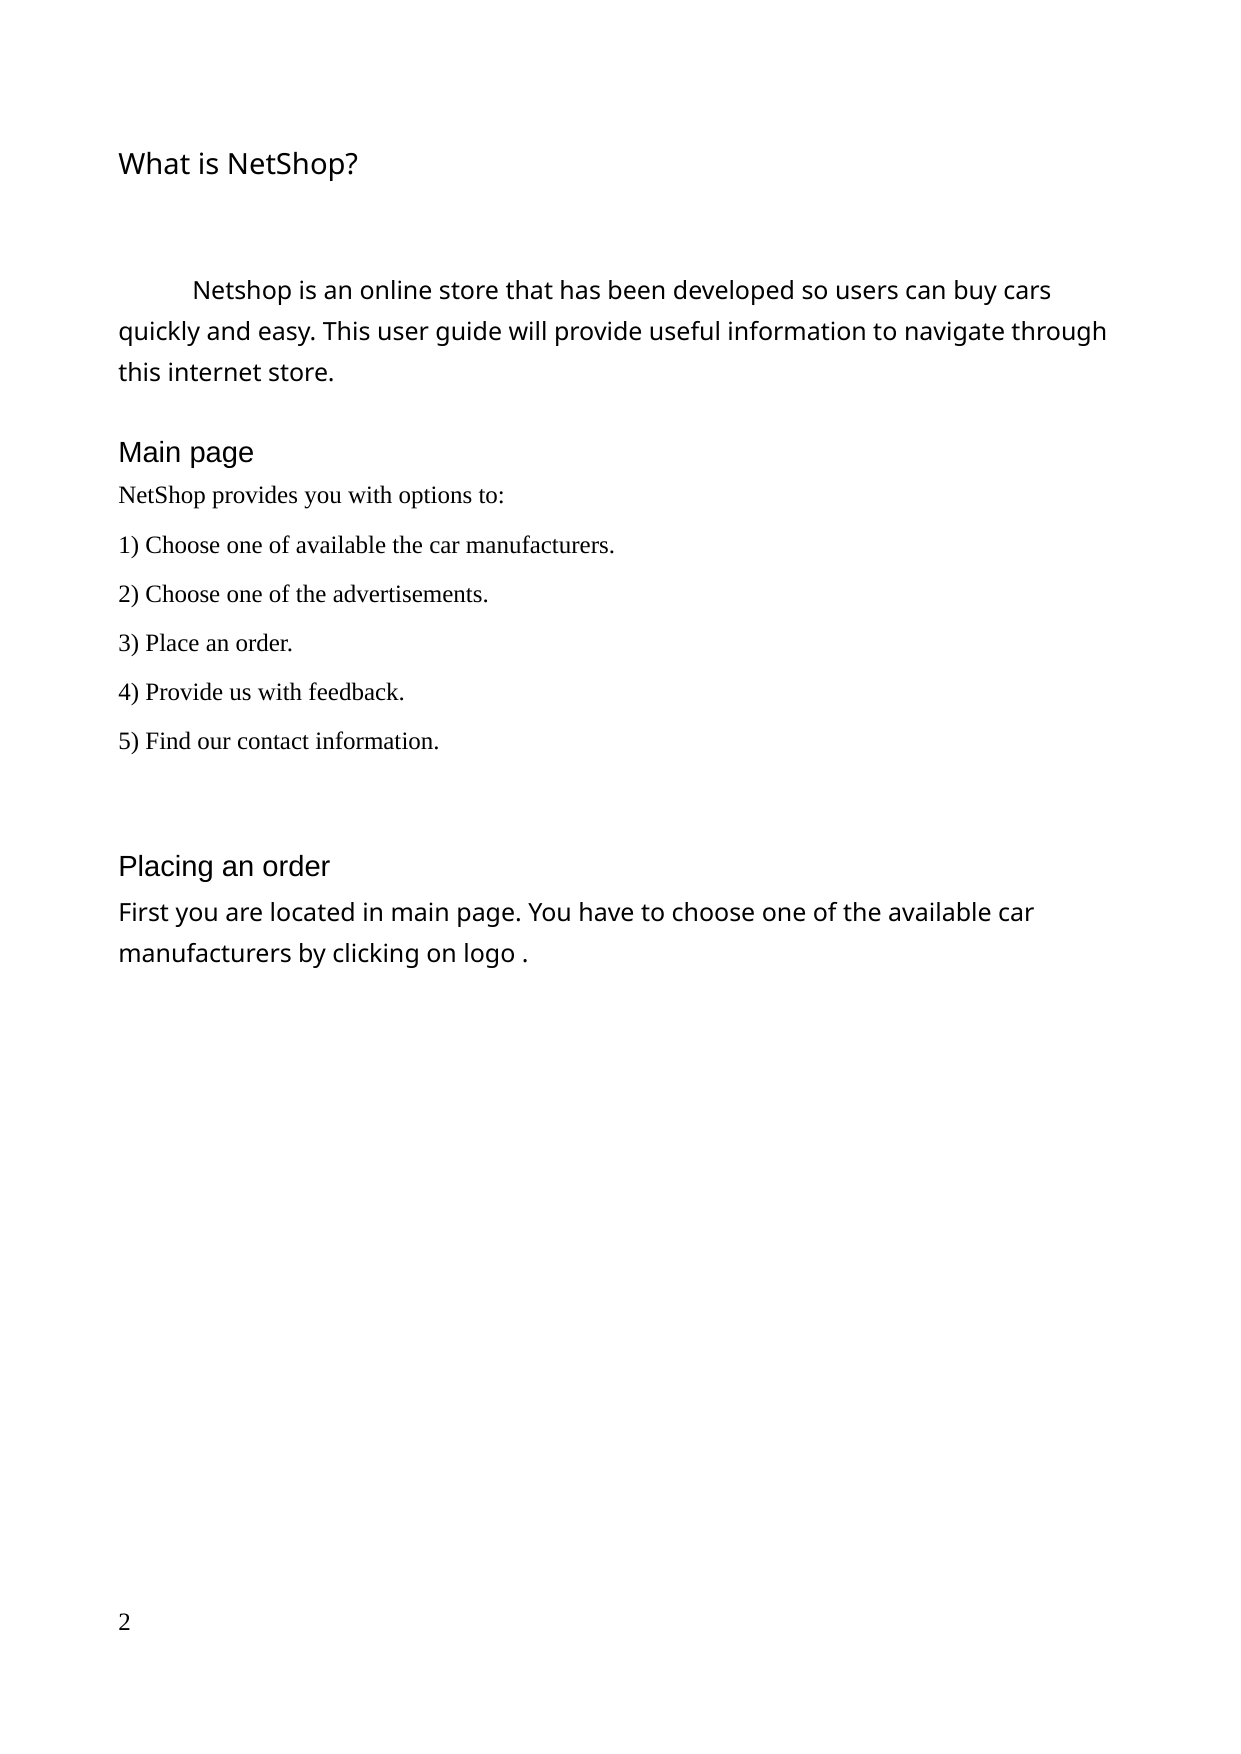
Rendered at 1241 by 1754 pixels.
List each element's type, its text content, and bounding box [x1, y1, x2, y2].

subtitle Placing an order [118, 849, 1122, 883]
text 1) Choose one of available the car manufacturers. [118, 530, 1122, 558]
text 3) Place an order. [118, 628, 1122, 657]
subtitle What is NetShop? [118, 143, 1122, 183]
text NetShop provides you with options to: [118, 481, 1122, 509]
text Netshop is an online store that has been developed so users can buy cars quickly and easy. This user guide will provide useful information to navigate through this internet store. [118, 272, 1122, 388]
subtitle Main page [118, 434, 1122, 468]
text 4) Provide us with feedback. [118, 677, 1122, 706]
text 5) Find our contact information. [118, 726, 1122, 755]
text First you are located in main page. You have to choose one of the available car manufacturers by clicking on logo . [118, 895, 1122, 970]
text 2) Choose one of the advertisements. [118, 579, 1122, 607]
